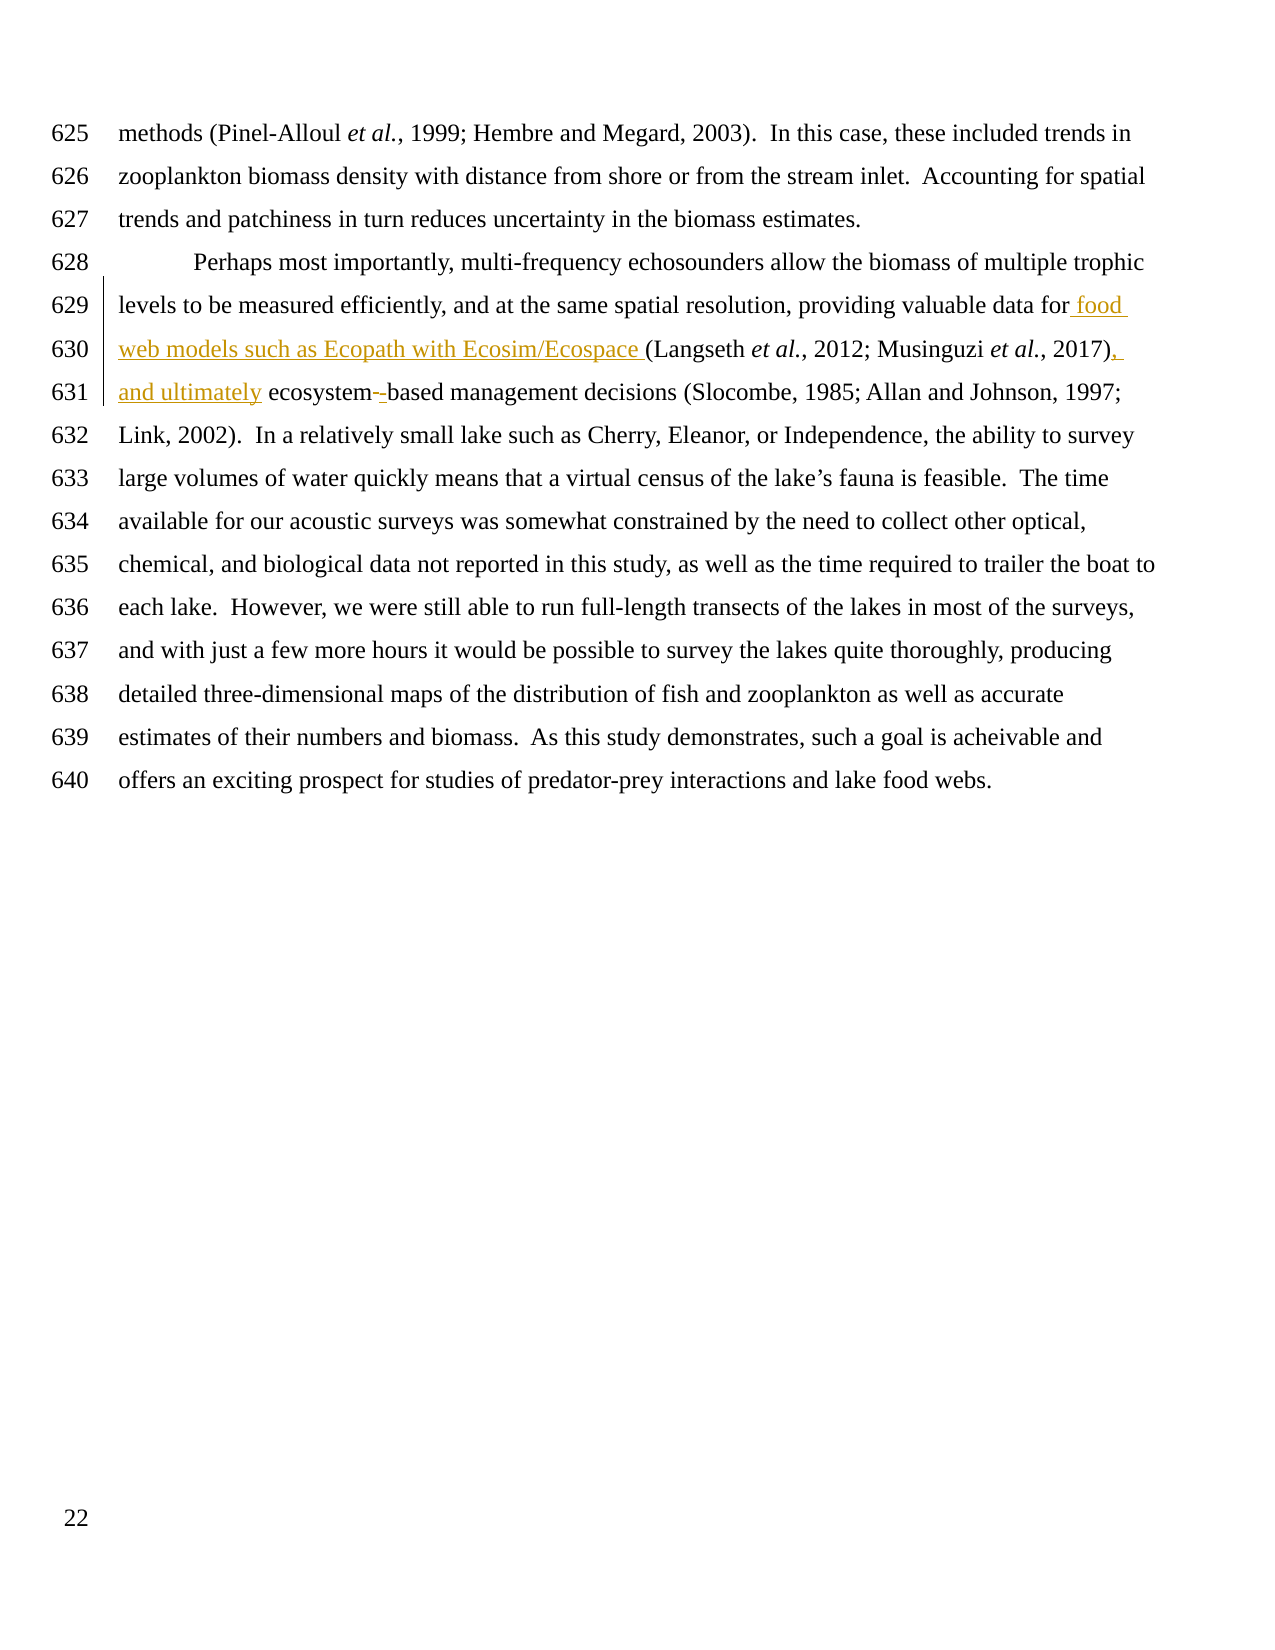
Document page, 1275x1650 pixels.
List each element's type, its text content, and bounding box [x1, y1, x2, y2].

text methods (Pinel-Alloul et al., 1999; Hembre and Megard, 2003)⁠. In this case, these included trends in zooplankton biomass density with distance from shore or from the stream inlet. Accounting for spatial trends and patchiness in turn reduces uncertainty in the biomass estimates. [118, 118, 1157, 233]
text Perhaps most importantly, multi-frequency echosounders allow the biomass of multiple trophic levels to be measured efficiently, and at the same spatial resolution, providing valuable data for food web models such as Ecopath with Ecosim/Ecospace (Langseth et al., 2012; Musinguzi et al., 2017)⁠, and ultimately ecosystem-based management decisions (Slocombe, 1985; Allan and Johnson, 1997; Link, 2002)⁠. In a relatively small lake such as Cherry, Eleanor, or Independence, the ability to survey large volumes of water quickly means that a virtual census of the lake’s fauna is feasible. The time available for our acoustic surveys was somewhat constrained by the need to collect other optical, chemical, and biological data not reported in this study, as well as the time required to trailer the boat to each lake. However, we were still able to run full-length transects of the lakes in most of the surveys, and with just a few more hours it would be possible to survey the lakes quite thoroughly, producing detailed three-dimensional maps of the distribution of fish and zooplankton as well as accurate estimates of their numbers and biomass. As this study demonstrates, such a goal is acheivable and offers an exciting prospect for studies of predator-prey interactions and lake food webs. [118, 247, 1157, 794]
